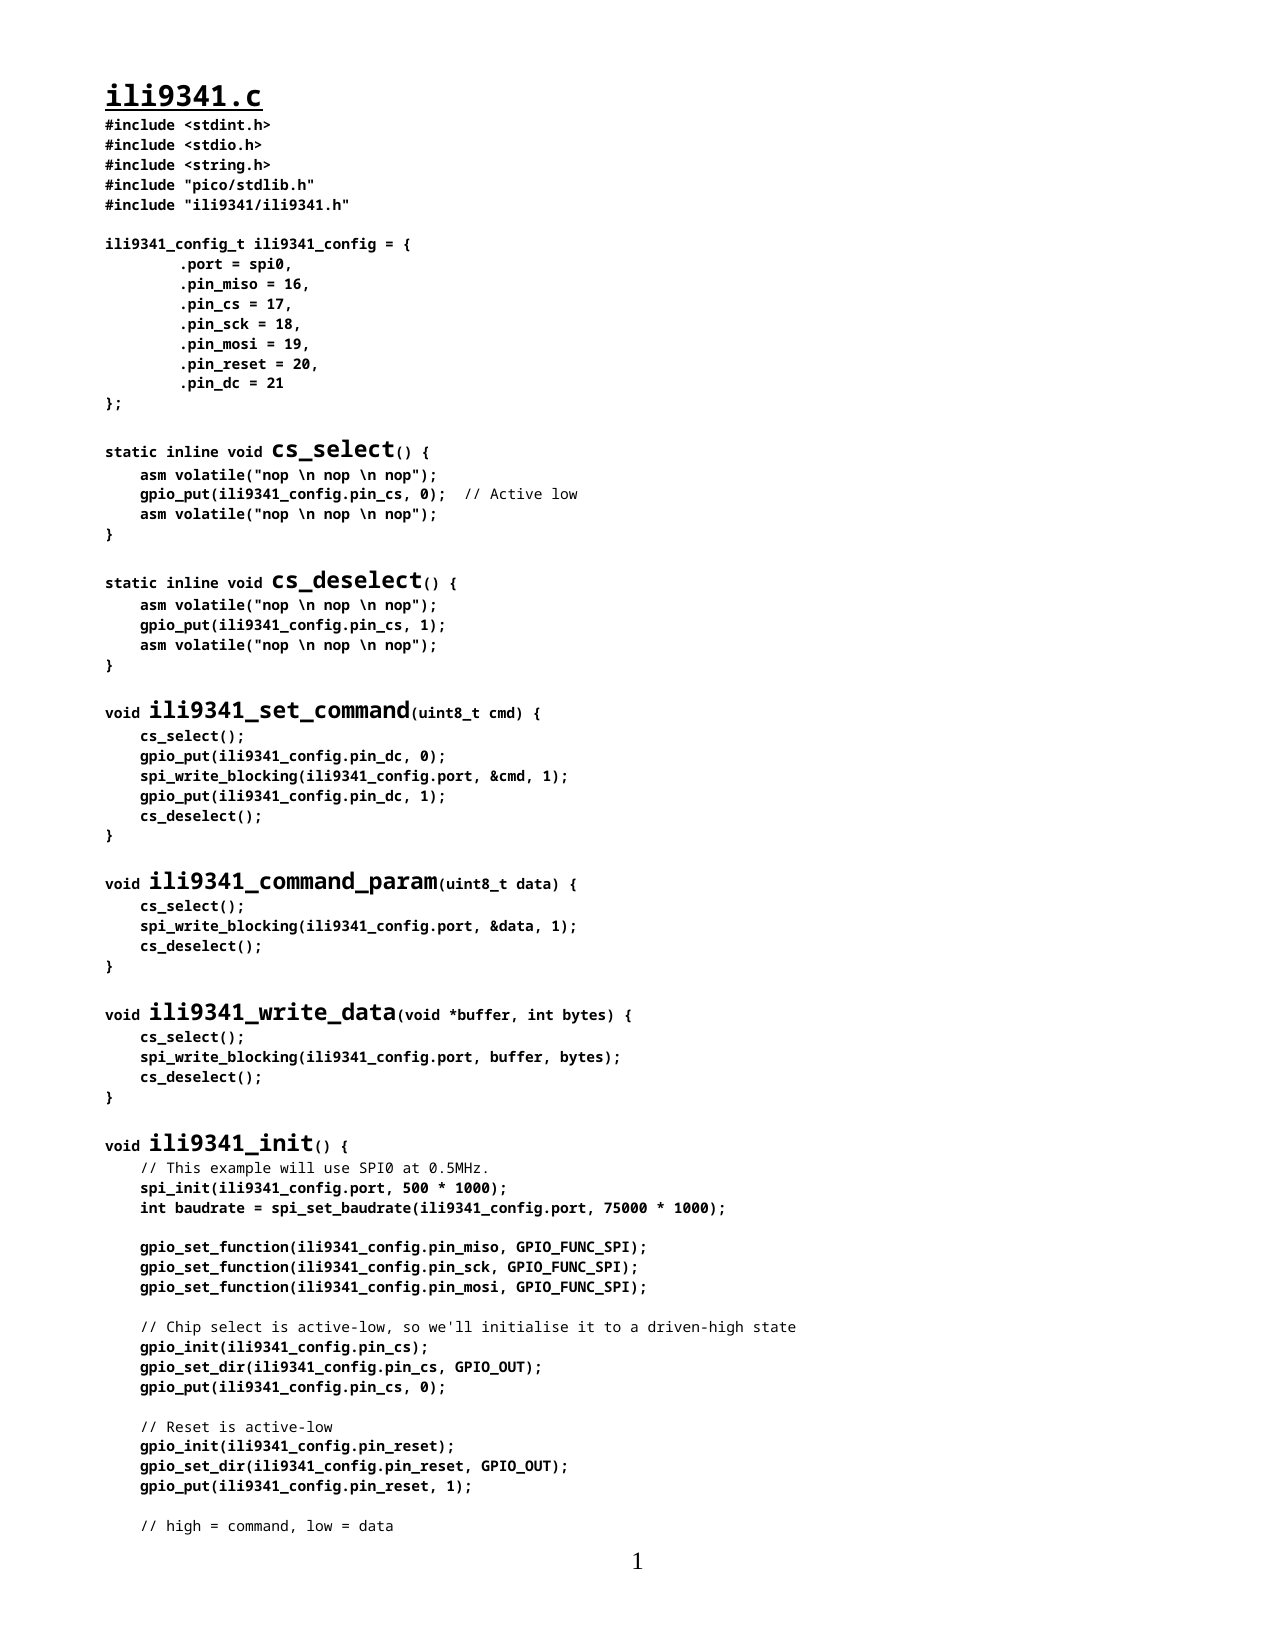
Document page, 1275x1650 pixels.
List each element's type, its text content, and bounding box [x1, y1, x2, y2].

text asm volatile("nop \n nop \n nop"); [105, 504, 1170, 524]
text static inline void cs_deselect() { [105, 564, 1170, 595]
text gpio_put(ili9341_config.pin_cs, 1); [105, 615, 1170, 635]
text } [105, 1087, 1170, 1107]
text .pin_reset = 20, [105, 353, 1170, 373]
text ili9341.c [105, 75, 1170, 115]
text .pin_miso = 16, [105, 274, 1170, 294]
text // high = command, low = data [105, 1516, 1170, 1536]
text #include <stdint.h> [105, 115, 1170, 134]
text #include <stdio.h> [105, 134, 1170, 154]
text gpio_put(ili9341_config.pin_cs, 0); [105, 1377, 1170, 1396]
text } [105, 524, 1170, 544]
text // This example will use SPI0 at 0.5MHz. [105, 1158, 1170, 1178]
text void ili9341_command_param(uint8_t data) { [105, 865, 1170, 896]
text cs_deselect(); [105, 805, 1170, 825]
text gpio_set_dir(ili9341_config.pin_reset, GPIO_OUT); [105, 1456, 1170, 1476]
text void ili9341_set_command(uint8_t cmd) { [105, 694, 1170, 726]
text .pin_mosi = 19, [105, 333, 1170, 353]
text gpio_set_function(ili9341_config.pin_mosi, GPIO_FUNC_SPI); [105, 1277, 1170, 1297]
text gpio_init(ili9341_config.pin_reset); [105, 1436, 1170, 1456]
text .port = spi0, [105, 254, 1170, 274]
text cs_deselect(); [105, 936, 1170, 956]
text cs_select(); [105, 726, 1170, 746]
text void ili9341_write_data(void *buffer, int bytes) { [105, 996, 1170, 1027]
text spi_write_blocking(ili9341_config.port, &cmd, 1); [105, 766, 1170, 785]
text gpio_put(ili9341_config.pin_dc, 0); [105, 746, 1170, 766]
text int baudrate = spi_set_baudrate(ili9341_config.port, 75000 * 1000); [105, 1197, 1170, 1217]
text } [105, 956, 1170, 976]
text asm volatile("nop \n nop \n nop"); [105, 635, 1170, 655]
text spi_write_blocking(ili9341_config.port, &data, 1); [105, 916, 1170, 936]
text cs_deselect(); [105, 1067, 1170, 1087]
text // Reset is active-low [105, 1416, 1170, 1436]
text cs_select(); [105, 1027, 1170, 1047]
text // Chip select is active-low, so we'll initialise it to a driven-high state [105, 1317, 1170, 1337]
text }; [105, 393, 1170, 413]
text ili9341_config_t ili9341_config = { [105, 234, 1170, 254]
text gpio_set_dir(ili9341_config.pin_cs, GPIO_OUT); [105, 1357, 1170, 1377]
text #include <string.h> [105, 154, 1170, 174]
text spi_init(ili9341_config.port, 500 * 1000); [105, 1178, 1170, 1197]
text } [105, 825, 1170, 845]
text .pin_sck = 18, [105, 314, 1170, 333]
text } [105, 655, 1170, 674]
text spi_write_blocking(ili9341_config.port, buffer, bytes); [105, 1047, 1170, 1067]
text #include "pico/stdlib.h" [105, 174, 1170, 194]
text gpio_put(ili9341_config.pin_cs, 0); // Active low [105, 484, 1170, 504]
text cs_select(); [105, 896, 1170, 916]
text #include "ili9341/ili9341.h" [105, 194, 1170, 214]
text .pin_cs = 17, [105, 294, 1170, 314]
text static inline void cs_select() { [105, 433, 1170, 464]
text gpio_init(ili9341_config.pin_cs); [105, 1337, 1170, 1357]
text gpio_put(ili9341_config.pin_dc, 1); [105, 785, 1170, 805]
text gpio_set_function(ili9341_config.pin_miso, GPIO_FUNC_SPI); [105, 1237, 1170, 1257]
text asm volatile("nop \n nop \n nop"); [105, 595, 1170, 615]
text gpio_set_function(ili9341_config.pin_sck, GPIO_FUNC_SPI); [105, 1257, 1170, 1277]
text void ili9341_init() { [105, 1126, 1170, 1158]
text asm volatile("nop \n nop \n nop"); [105, 464, 1170, 484]
text .pin_dc = 21 [105, 373, 1170, 393]
text gpio_put(ili9341_config.pin_reset, 1); [105, 1476, 1170, 1496]
